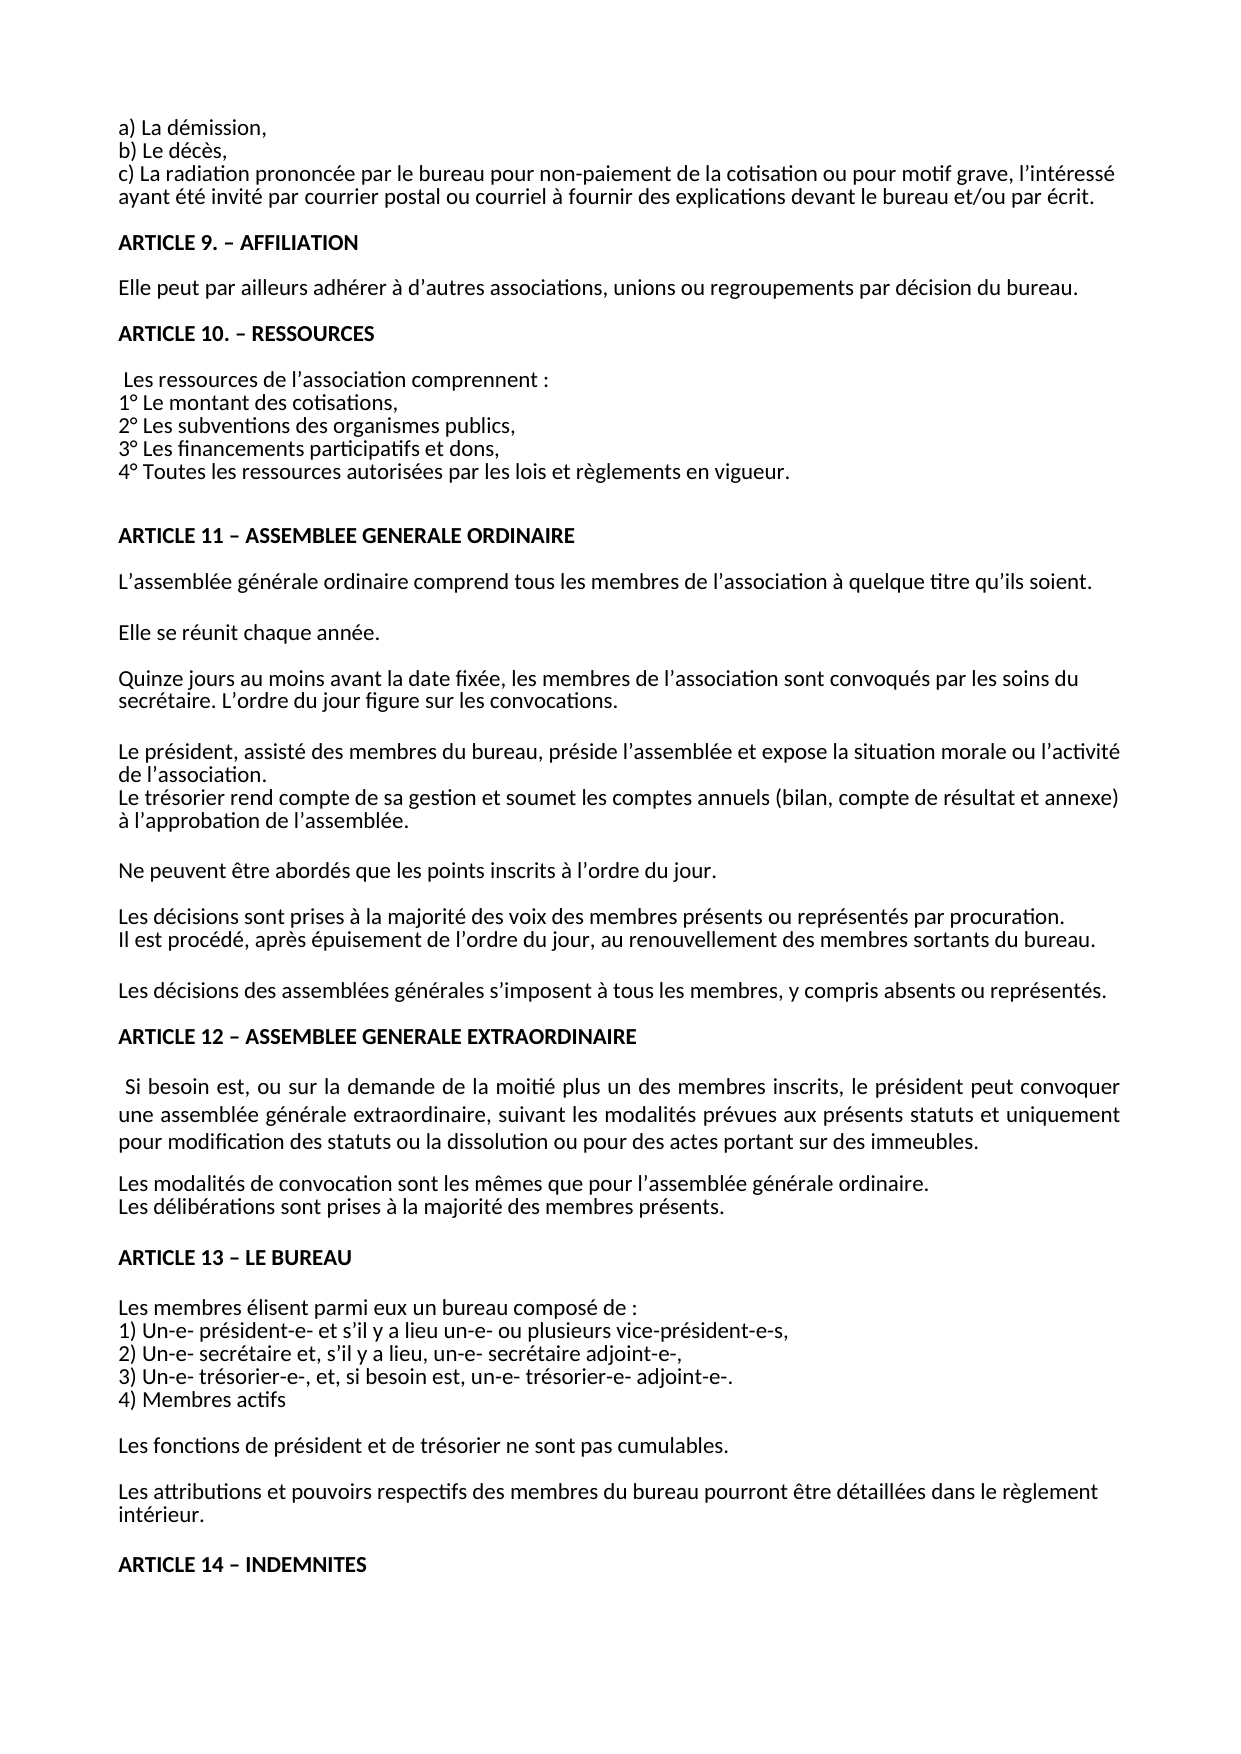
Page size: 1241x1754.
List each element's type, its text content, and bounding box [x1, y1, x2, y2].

text Les fonctions de président et de trésorier ne sont pas cumulables. [118, 1436, 1122, 1459]
text ARTICLE 13 – LE BUREAU [118, 1248, 1122, 1298]
text Elle peut par ailleurs adhérer à d’autres associations, unions ou regroupements par décision du bureau. [118, 278, 1122, 301]
text a) La démission, b) Le décès, c) La radiation prononcée par le bureau pour non-paiement de la cotisation ou pour motif grave, l’intéressé ayant été invité par courrier postal ou courriel à fournir des explications devant le bureau et/ou par écrit. ARTICLE 9. – AFFILIATION [118, 118, 1122, 256]
text Les délibérations sont prises à la majorité des membres présents. [118, 1197, 1122, 1248]
text Si besoin est, ou sur la demande de la moitié plus un des membres inscrits, le président peut convoquer une assemblée générale extraordinaire, suivant les modalités prévues aux présents statuts et uniquement pour modification des statuts ou la dissolution ou pour des actes portant sur des immeubles. [118, 1050, 1122, 1155]
text Les modalités de convocation sont les mêmes que pour l’assemblée générale ordinaire. [118, 1174, 1122, 1197]
text ARTICLE 10. – RESSOURCES Les ressources de l’association comprennent : 1° Le montant des cotisations, 2° Les subventions des organismes publics, [118, 324, 1122, 439]
text Il est procédé, après épuisement de l’ordre du jour, au renouvellement des membres sortants du bureau. [118, 930, 1122, 981]
text ARTICLE 14 – INDEMNITES [118, 1555, 1122, 1578]
text Le président, assisté des membres du bureau, préside l’assemblée et expose la situation morale ou l’activité de l’association. Le trésorier rend compte de sa gestion et soumet les comptes annuels (bilan, compte de résultat et annexe) à l’approbation de l’assemblée. [118, 742, 1122, 862]
text Ne peuvent être abordés que les points inscrits à l’ordre du jour. [118, 862, 1122, 907]
text Les décisions sont prises à la majorité des voix des membres présents ou représentés par procuration. [118, 907, 1122, 930]
text 4) Membres actifs [118, 1390, 1122, 1413]
text Les membres élisent parmi eux un bureau composé de : 1) Un-e- président-e- et s’il y a lieu un-e- ou plusieurs vice-président-e-s, 2) Un-e- secrétaire et, s’il y a lieu, un-e- secrétaire adjoint-e-, 3) Un-e- trésorier-e-, et, si besoin est, un-e- trésorier-e- adjoint-e-. [118, 1298, 1122, 1390]
text Les attributions et pouvoirs respectifs des membres du bureau pourront être détaillées dans le règlement intérieur. [118, 1482, 1122, 1555]
text 3° Les financements participatifs et dons, [118, 439, 1122, 462]
text Les décisions des assemblées générales s’imposent à tous les membres, y compris absents ou représentés. ARTICLE 12 – ASSEMBLEE GENERALE EXTRAORDINAIRE [118, 981, 1122, 1050]
text Elle se réunit chaque année. Quinze jours au moins avant la date fixée, les membres de l’association sont convoqués par les soins du secrétaire. L’ordre du jour figure sur les convocations. [118, 623, 1122, 742]
text 4° Toutes les ressources autorisées par les lois et règlements en vigueur. ARTICLE 11 – ASSEMBLEE GENERALE ORDINAIRE L’assemblée générale ordinaire comprend tous les membres de l’association à quelque titre qu’ils soient. [118, 462, 1122, 623]
